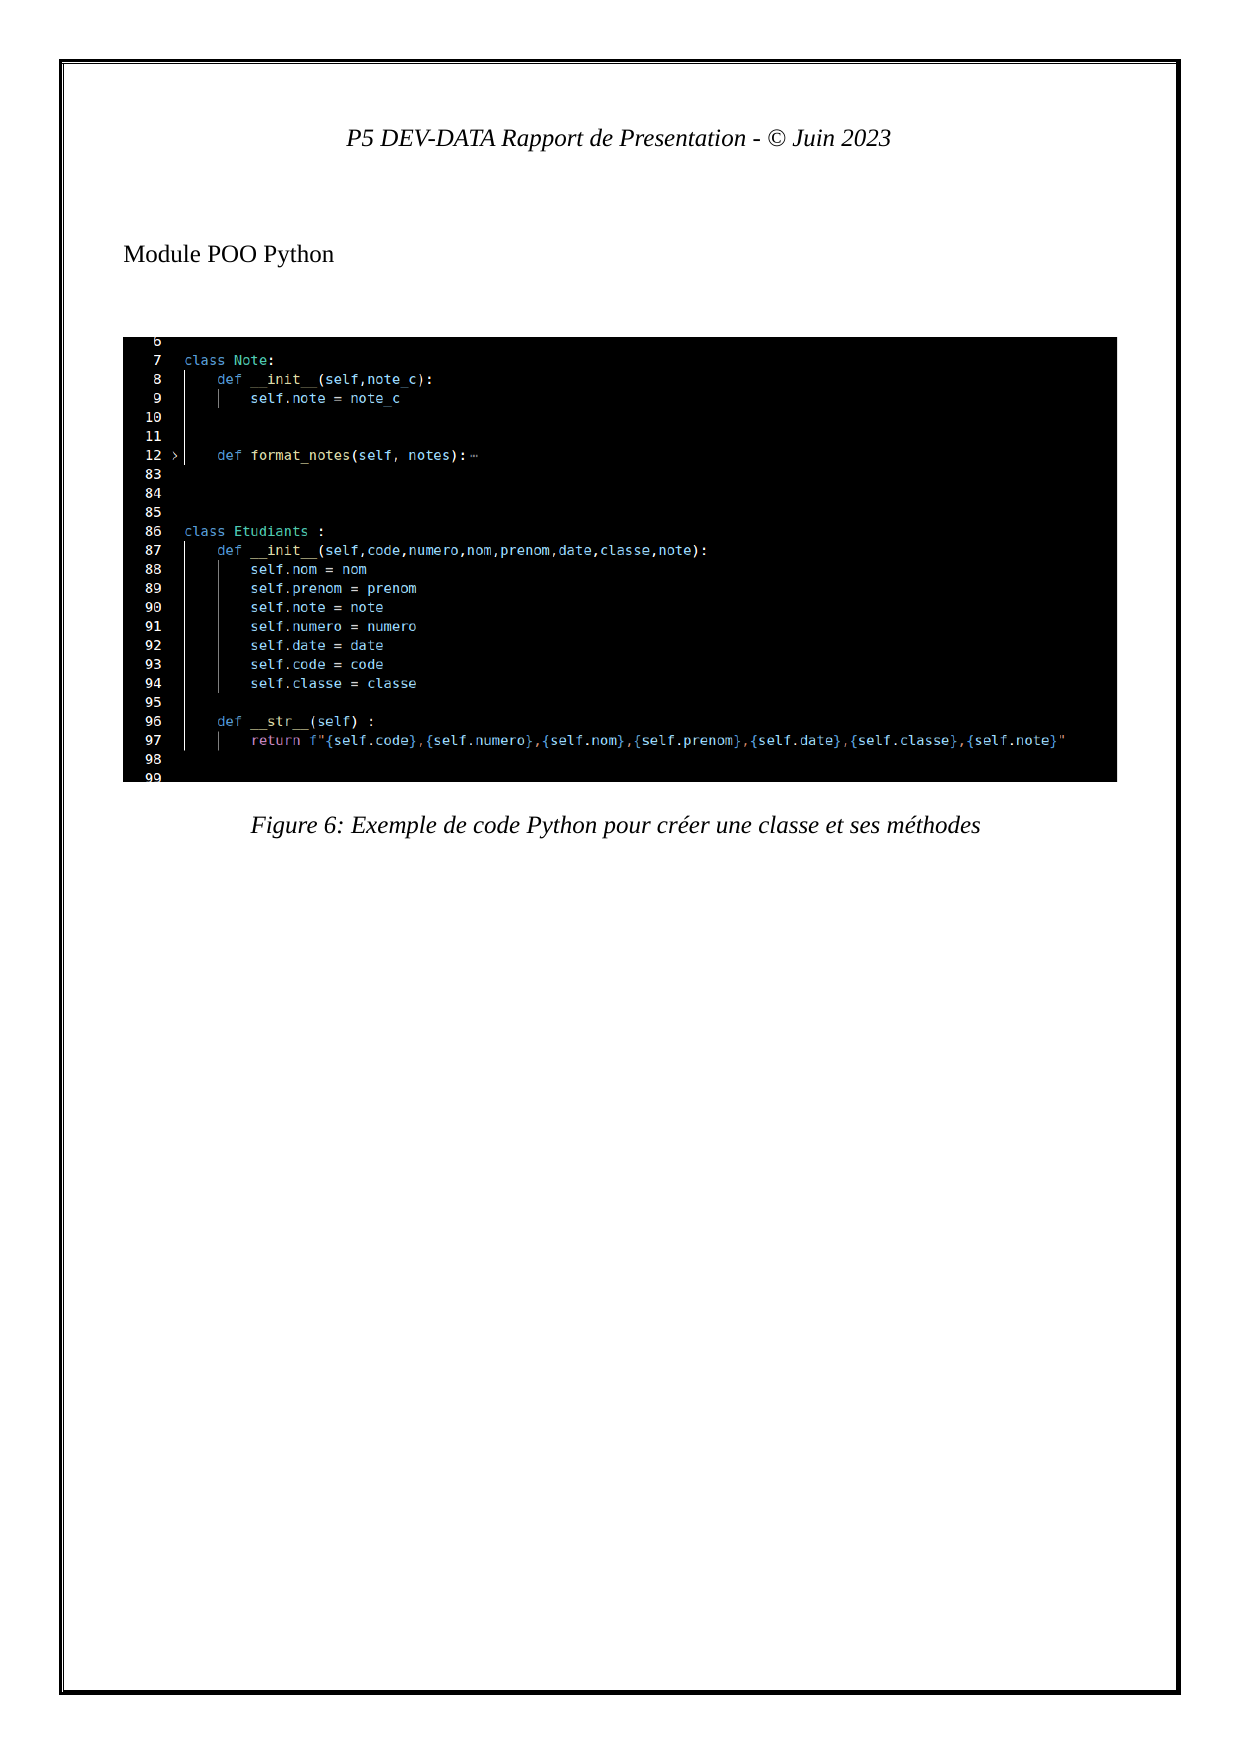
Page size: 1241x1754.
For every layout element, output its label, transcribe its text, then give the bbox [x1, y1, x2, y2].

text Module POO Python [123, 239, 1117, 267]
picture [123, 337, 1118, 782]
text Figure 6: Exemple de code Python pour créer une classe et ses méthodes [123, 782, 1117, 839]
